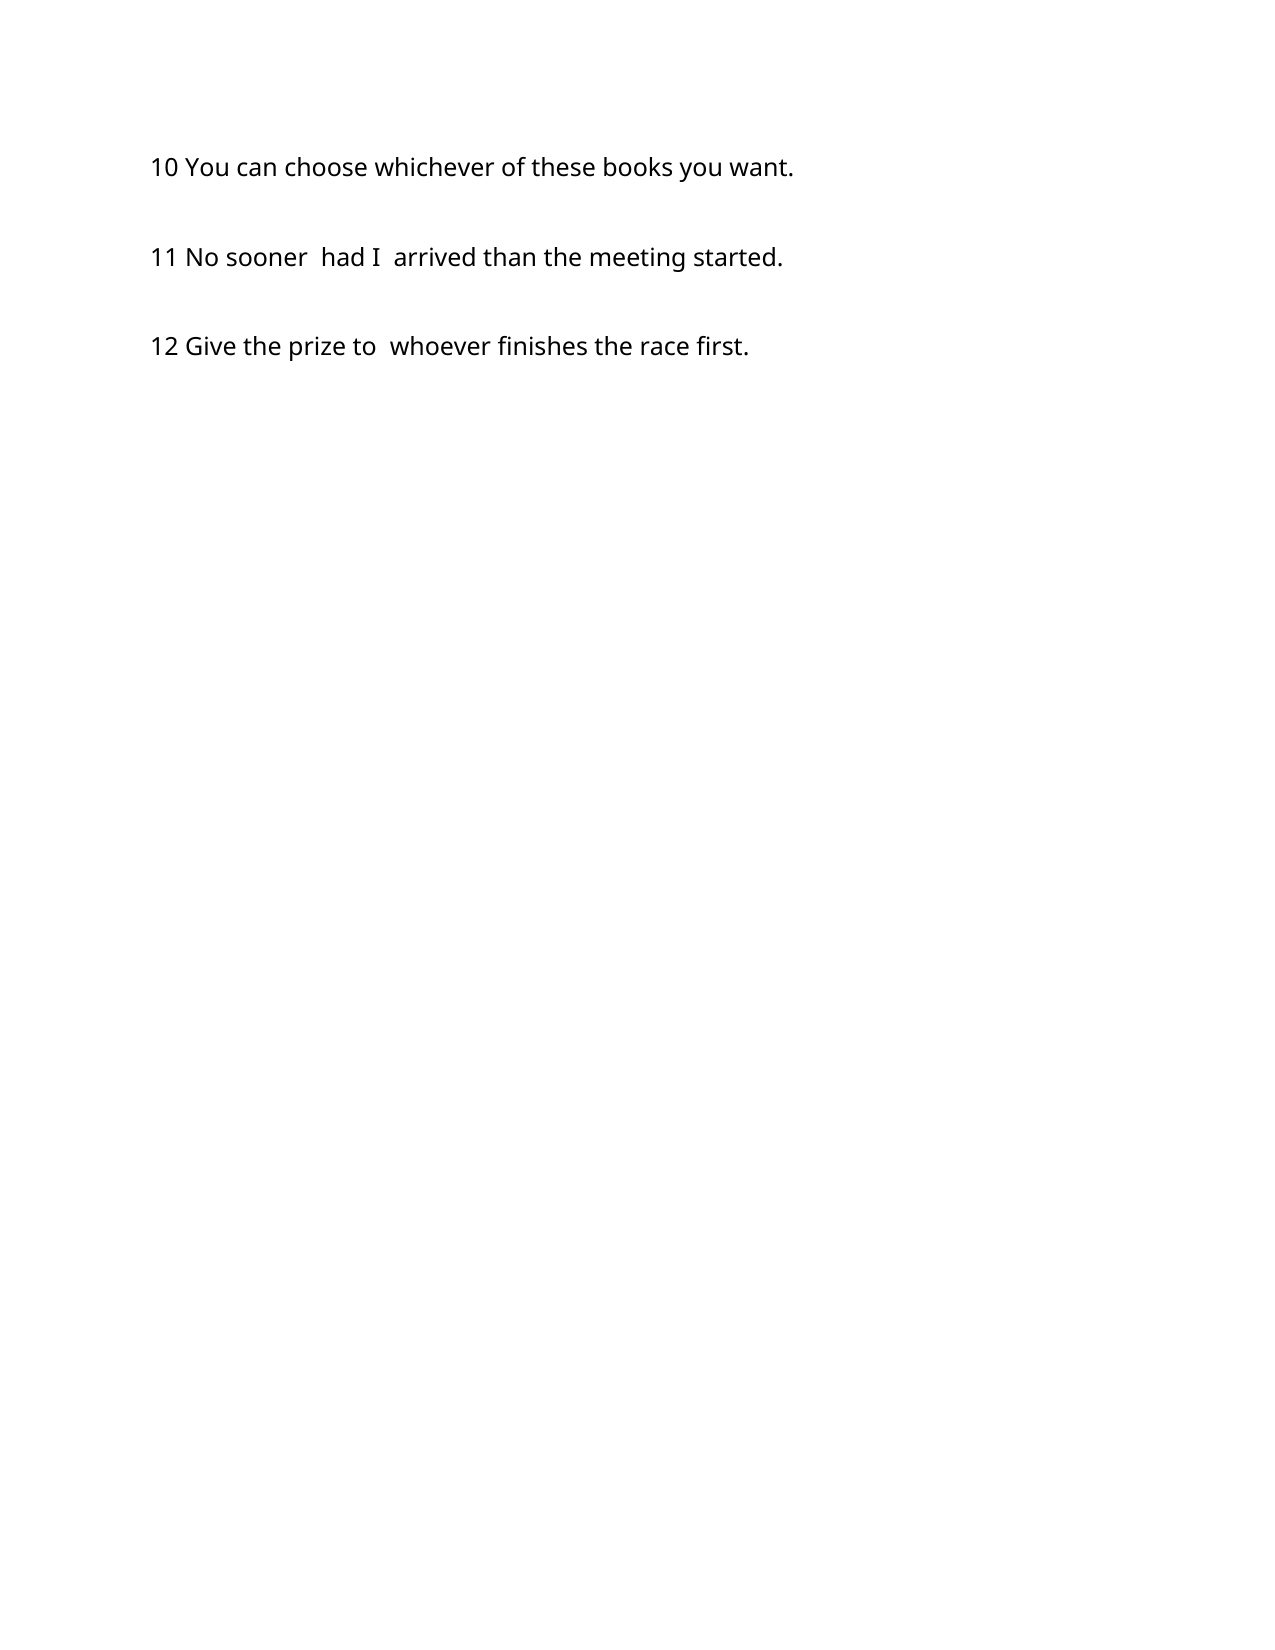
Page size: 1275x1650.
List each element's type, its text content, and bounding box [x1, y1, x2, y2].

text 10 You can choose whichever of these books you want. [150, 150, 1125, 184]
text 11 No sooner had I arrived than the meeting started. [150, 239, 1125, 273]
text 12 Give the prize to whoever finishes the race first. [150, 329, 1125, 363]
